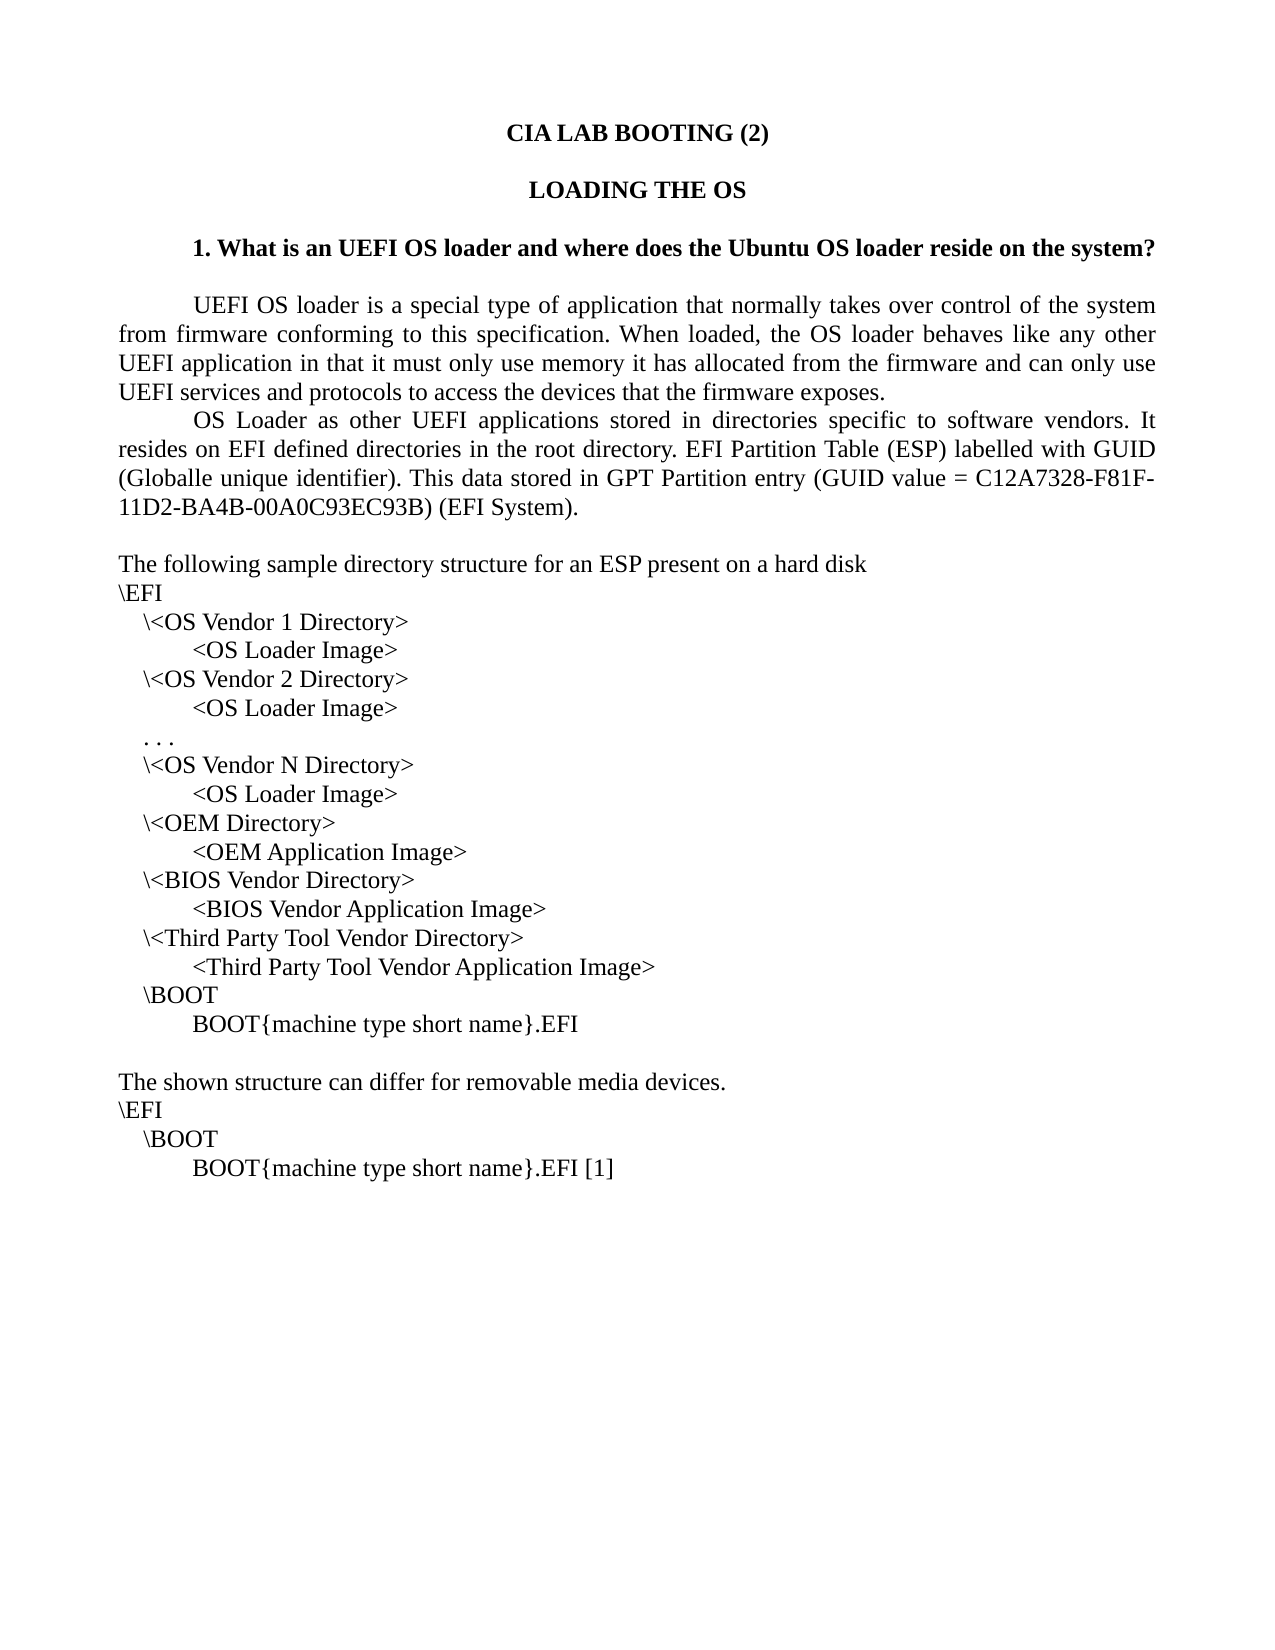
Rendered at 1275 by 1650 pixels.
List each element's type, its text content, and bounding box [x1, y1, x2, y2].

text OS Loader as other UEFI applications stored in directories specific to software vendors. It resides on EFI defined directories in the root directory. EFI Partition Table (ESP) labelled with GUID (Globalle unique identifier). This data stored in GPT Partition entry (GUID value = C12A7328-F81F-11D2-BA4B-00A0C93EC93B) (EFI System). [118, 406, 1157, 521]
text CIA LAB BOOTING (2) [118, 118, 1157, 147]
text 1. What is an UEFI OS loader and where does the Ubuntu OS loader reside on the system? [118, 233, 1157, 262]
text The following sample directory structure for an ESP present on a hard disk \EFI \<OS Vendor 1 Directory> <OS Loader Image> \<OS Vendor 2 Directory> <OS Loader Image> . . . \<OS Vendor N Directory> <OS Loader Image> \<OEM Directory> <OEM Application Image> \<BIOS Vendor Directory> <BIOS Vendor Application Image> \<Third Party Tool Vendor Directory> <Third Party Tool Vendor Application Image> \BOOT BOOT{machine type short name}.EFI The shown structure can differ for removable media devices. \EFI \BOOT BOOT{machine type short name}.EFI [1] [118, 549, 1157, 1182]
text LOADING THE OS [118, 147, 1157, 233]
text UEFI OS loader is a special type of application that normally takes over control of the system from firmware conforming to this specification. When loaded, the OS loader behaves like any other UEFI application in that it must only use memory it has allocated from the firmware and can only use UEFI services and protocols to access the devices that the firmware exposes. [118, 291, 1157, 406]
